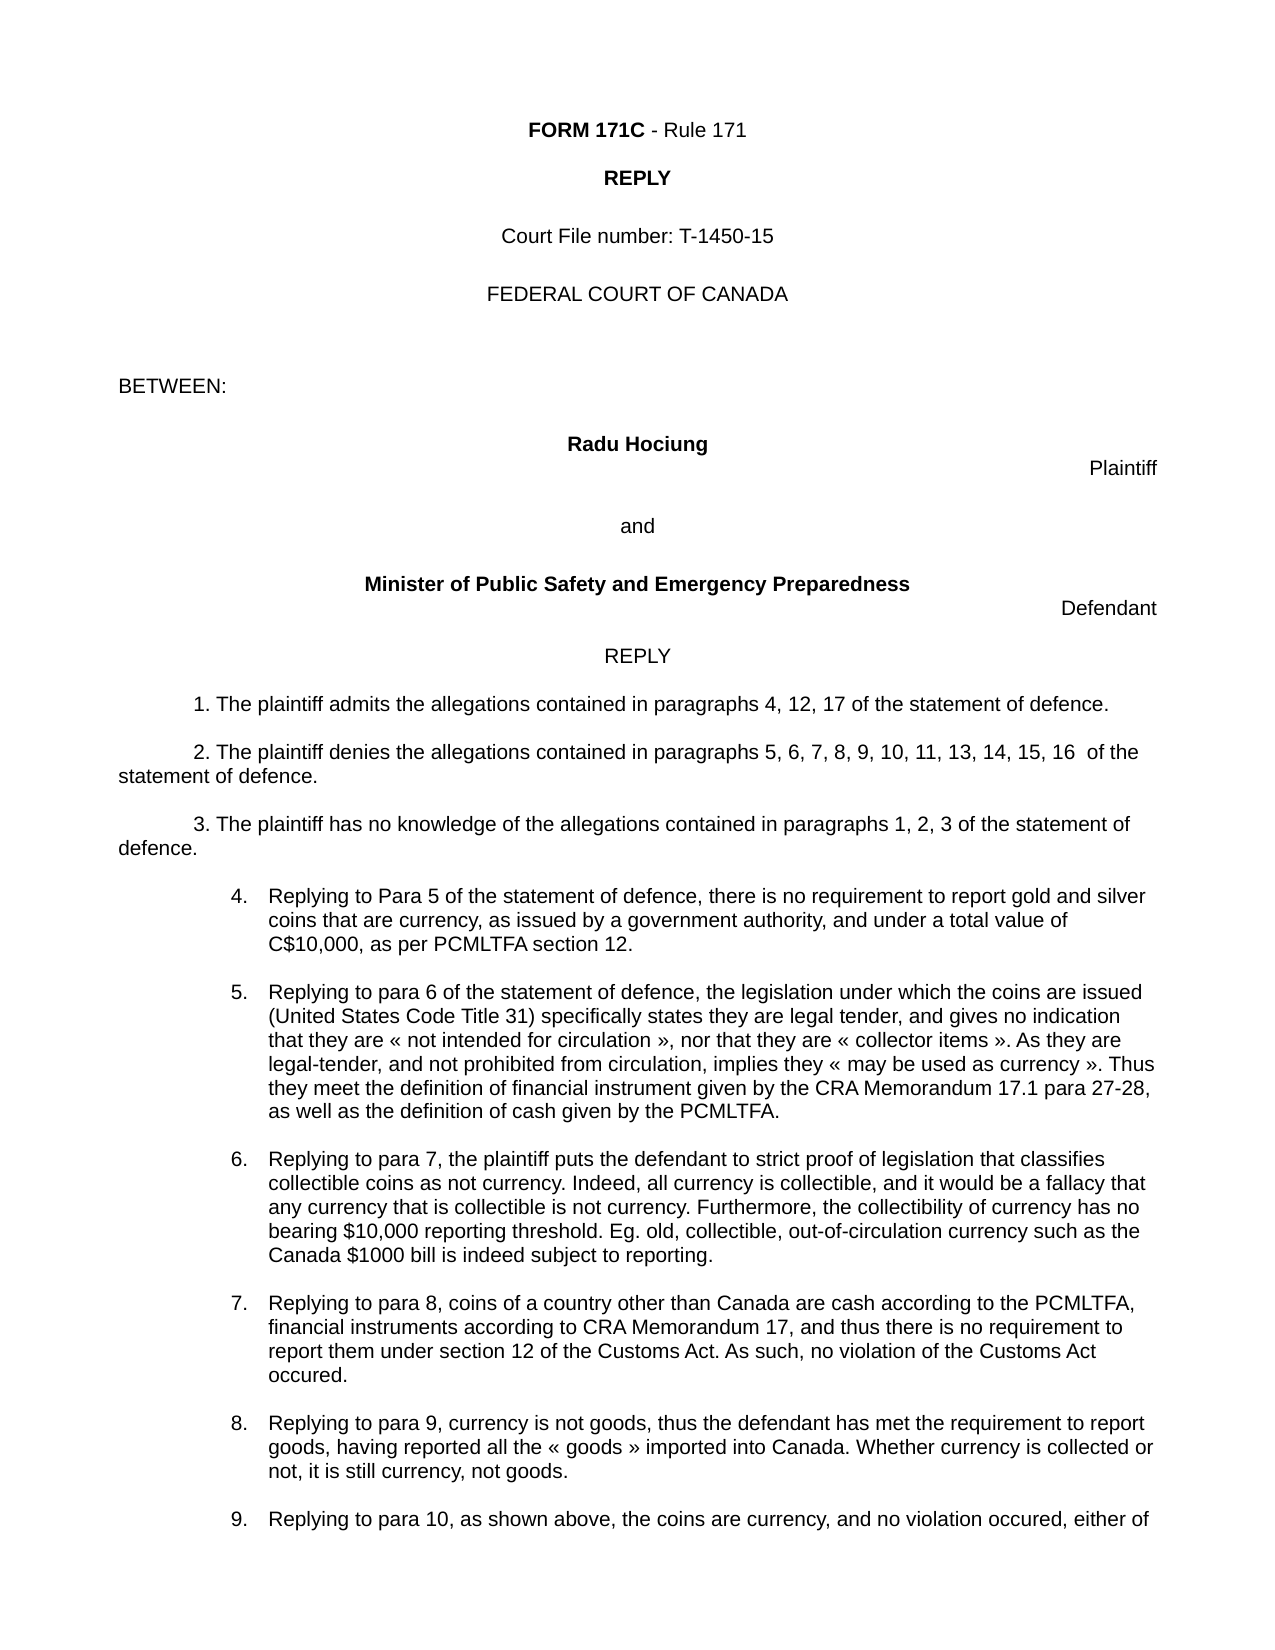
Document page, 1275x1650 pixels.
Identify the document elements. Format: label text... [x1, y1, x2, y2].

list Replying to para 8, coins of a country other than Canada are cash according to the PCMLTFA, financial instruments according to CRA Memorandum 17, and thus there is no requirement to report them under section 12 of the Customs Act. As such, no violation of the Customs Act occured. [231, 1291, 1157, 1387]
text Radu Hociung [118, 432, 1157, 456]
text FEDERAL COURT OF CANADA [118, 282, 1157, 306]
text BETWEEN: [118, 374, 1157, 398]
text and [118, 514, 1157, 538]
text REPLY [118, 166, 1157, 190]
text Defendant [118, 596, 1157, 620]
text 1. The plaintiff admits the allegations contained in paragraphs 4, 12, 17 of the statement of defence. [118, 692, 1157, 716]
text Plaintiff [118, 456, 1157, 480]
list Replying to para 10, as shown above, the coins are currency, and no violation occured, either of [231, 1507, 1157, 1531]
text FORM 171C - Rule 171 [118, 118, 1157, 142]
list Replying to Para 5 of the statement of defence, there is no requirement to report gold and silver coins that are currency, as issued by a government authority, and under a total value of C$10,000, as per PCMLTFA section 12. [231, 884, 1157, 956]
list Replying to para 9, currency is not goods, thus the defendant has met the requirement to report goods, having reported all the « goods » imported into Canada. Whether currency is collected or not, it is still currency, not goods. [231, 1411, 1157, 1483]
list Replying to para 7, the plaintiff puts the defendant to strict proof of legislation that classifies collectible coins as not currency. Indeed, all currency is collectible, and it would be a fallacy that any currency that is collectible is not currency. Furthermore, the collectibility of currency has no bearing $10,000 reporting threshold. Eg. old, collectible, out-of-circulation currency such as the Canada $1000 bill is indeed subject to reporting. [231, 1147, 1157, 1267]
text 3. The plaintiff has no knowledge of the allegations contained in paragraphs 1, 2, 3 of the statement of defence. [118, 812, 1157, 860]
text REPLY [118, 644, 1157, 668]
text 2. The plaintiff denies the allegations contained in paragraphs 5, 6, 7, 8, 9, 10, 11, 13, 14, 15, 16 of the statement of defence. [118, 740, 1157, 788]
text Court File number: T-1450-15 [118, 224, 1157, 248]
text Minister of Public Safety and Emergency Preparedness [118, 572, 1157, 596]
list Replying to para 6 of the statement of defence, the legislation under which the coins are issued (United States Code Title 31) specifically states they are legal tender, and gives no indication that they are « not intended for circulation », nor that they are « collector items ». As they are legal-tender, and not prohibited from circulation, implies they « may be used as currency ». Thus they meet the definition of financial instrument given by the CRA Memorandum 17.1 para 27-28, as well as the definition of cash given by the PCMLTFA. [231, 979, 1157, 1123]
